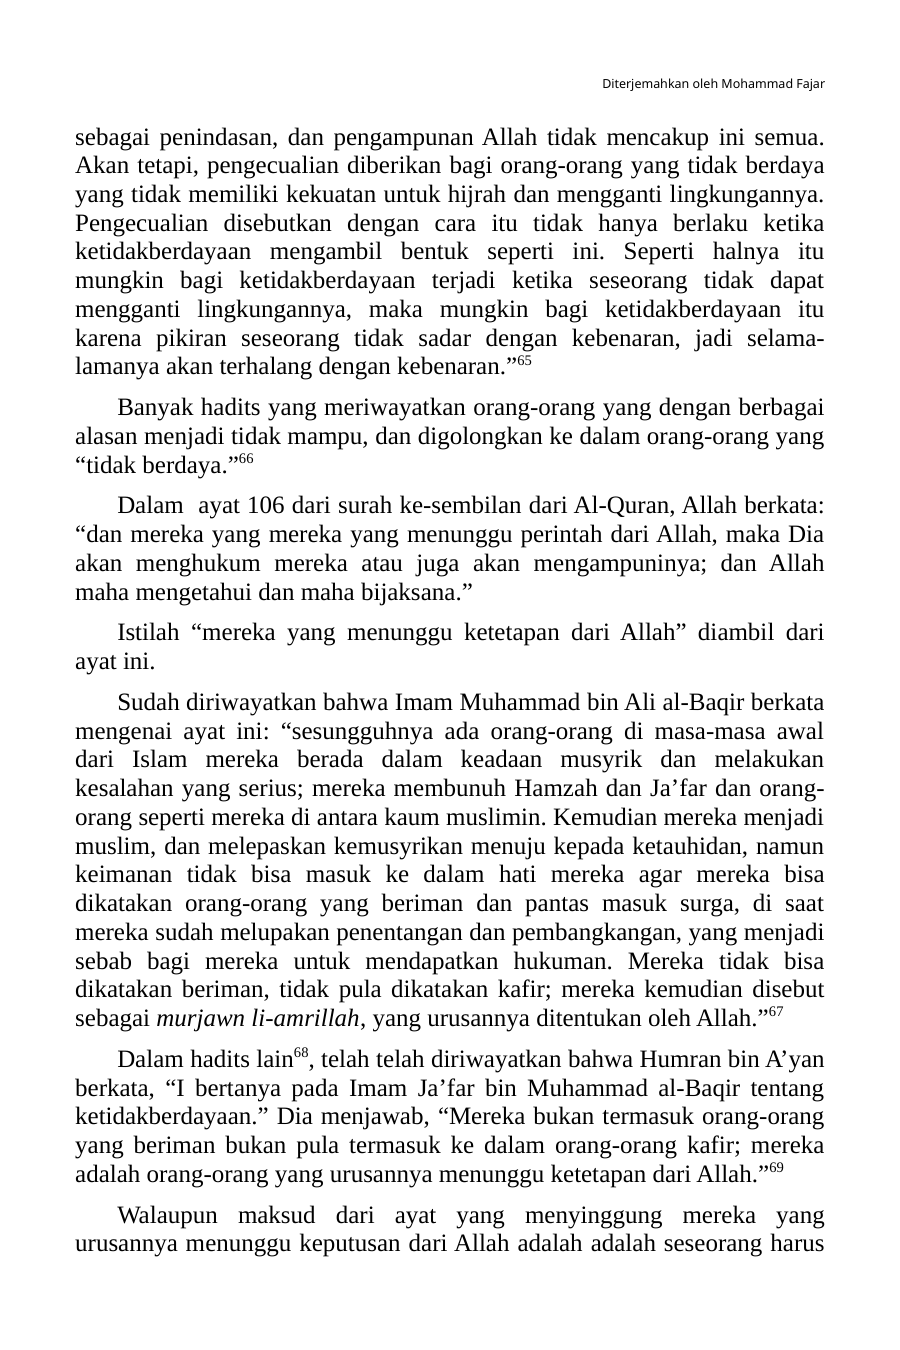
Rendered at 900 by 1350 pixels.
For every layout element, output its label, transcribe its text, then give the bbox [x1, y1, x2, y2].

text Dalam ayat 106 dari surah ke-sembilan dari Al-Quran, Allah berkata: “dan mereka yang mereka yang menunggu perintah dari Allah, maka Dia akan menghukum mereka atau juga akan mengampuninya; dan Allah maha mengetahui dan maha bijaksana.” [75, 491, 825, 606]
text sebagai penindasan, dan pengampunan Allah tidak mencakup ini semua. Akan tetapi, pengecualian diberikan bagi orang-orang yang tidak berdaya yang tidak memiliki kekuatan untuk hijrah dan mengganti lingkungannya. Pengecualian disebutkan dengan cara itu tidak hanya berlaku ketika ketidakberdayaan mengambil bentuk seperti ini. Seperti halnya itu mungkin bagi ketidakberdayaan terjadi ketika seseorang tidak dapat mengganti lingkungannya, maka mungkin bagi ketidakberdayaan itu karena pikiran seseorang tidak sadar dengan kebenaran, jadi selama-lamanya akan terhalang dengan kebenaran.” [75, 122, 825, 380]
text Istilah “mereka yang menunggu ketetapan dari Allah” diambil dari ayat ini. [75, 617, 825, 675]
text Walaupun maksud dari ayat yang menyinggung mereka yang urusannya menunggu keputusan dari Allah adalah adalah seseorang harus [75, 1200, 825, 1257]
text Dalam hadits lain, telah telah diriwayatkan bahwa Humran bin A’yan berkata, “I bertanya pada Imam Ja’far bin Muhammad al-Baqir tentang ketidakberdayaan.” Dia menjawab, “Mereka bukan termasuk orang-orang yang beriman bukan pula termasuk ke dalam orang-orang kafir; mereka adalah orang-orang yang urusannya menunggu ketetapan dari Allah.” [75, 1044, 825, 1188]
text Sudah diriwayatkan bahwa Imam Muhammad bin Ali al-Baqir berkata mengenai ayat ini: “sesungguhnya ada orang-orang di masa-masa awal dari Islam mereka berada dalam keadaan musyrik dan melakukan kesalahan yang serius; mereka membunuh Hamzah dan Ja’far dan orang-orang seperti mereka di antara kaum muslimin. Kemudian mereka menjadi muslim, dan melepaskan kemusyrikan menuju kepada ketauhidan, namun keimanan tidak bisa masuk ke dalam hati mereka agar mereka bisa dikatakan orang-orang yang beriman dan pantas masuk surga, di saat mereka sudah melupakan penentangan dan pembangkangan, yang menjadi sebab bagi mereka untuk mendapatkan hukuman. Mereka tidak bisa dikatakan beriman, tidak pula dikatakan kafir; mereka kemudian disebut sebagai murjawn li-amrillah, yang urusannya ditentukan oleh Allah.” [75, 687, 825, 1032]
text Banyak hadits yang meriwayatkan orang-orang yang dengan berbagai alasan menjadi tidak mampu, dan digolongkan ke dalam orang-orang yang “tidak berdaya.” [75, 392, 825, 478]
